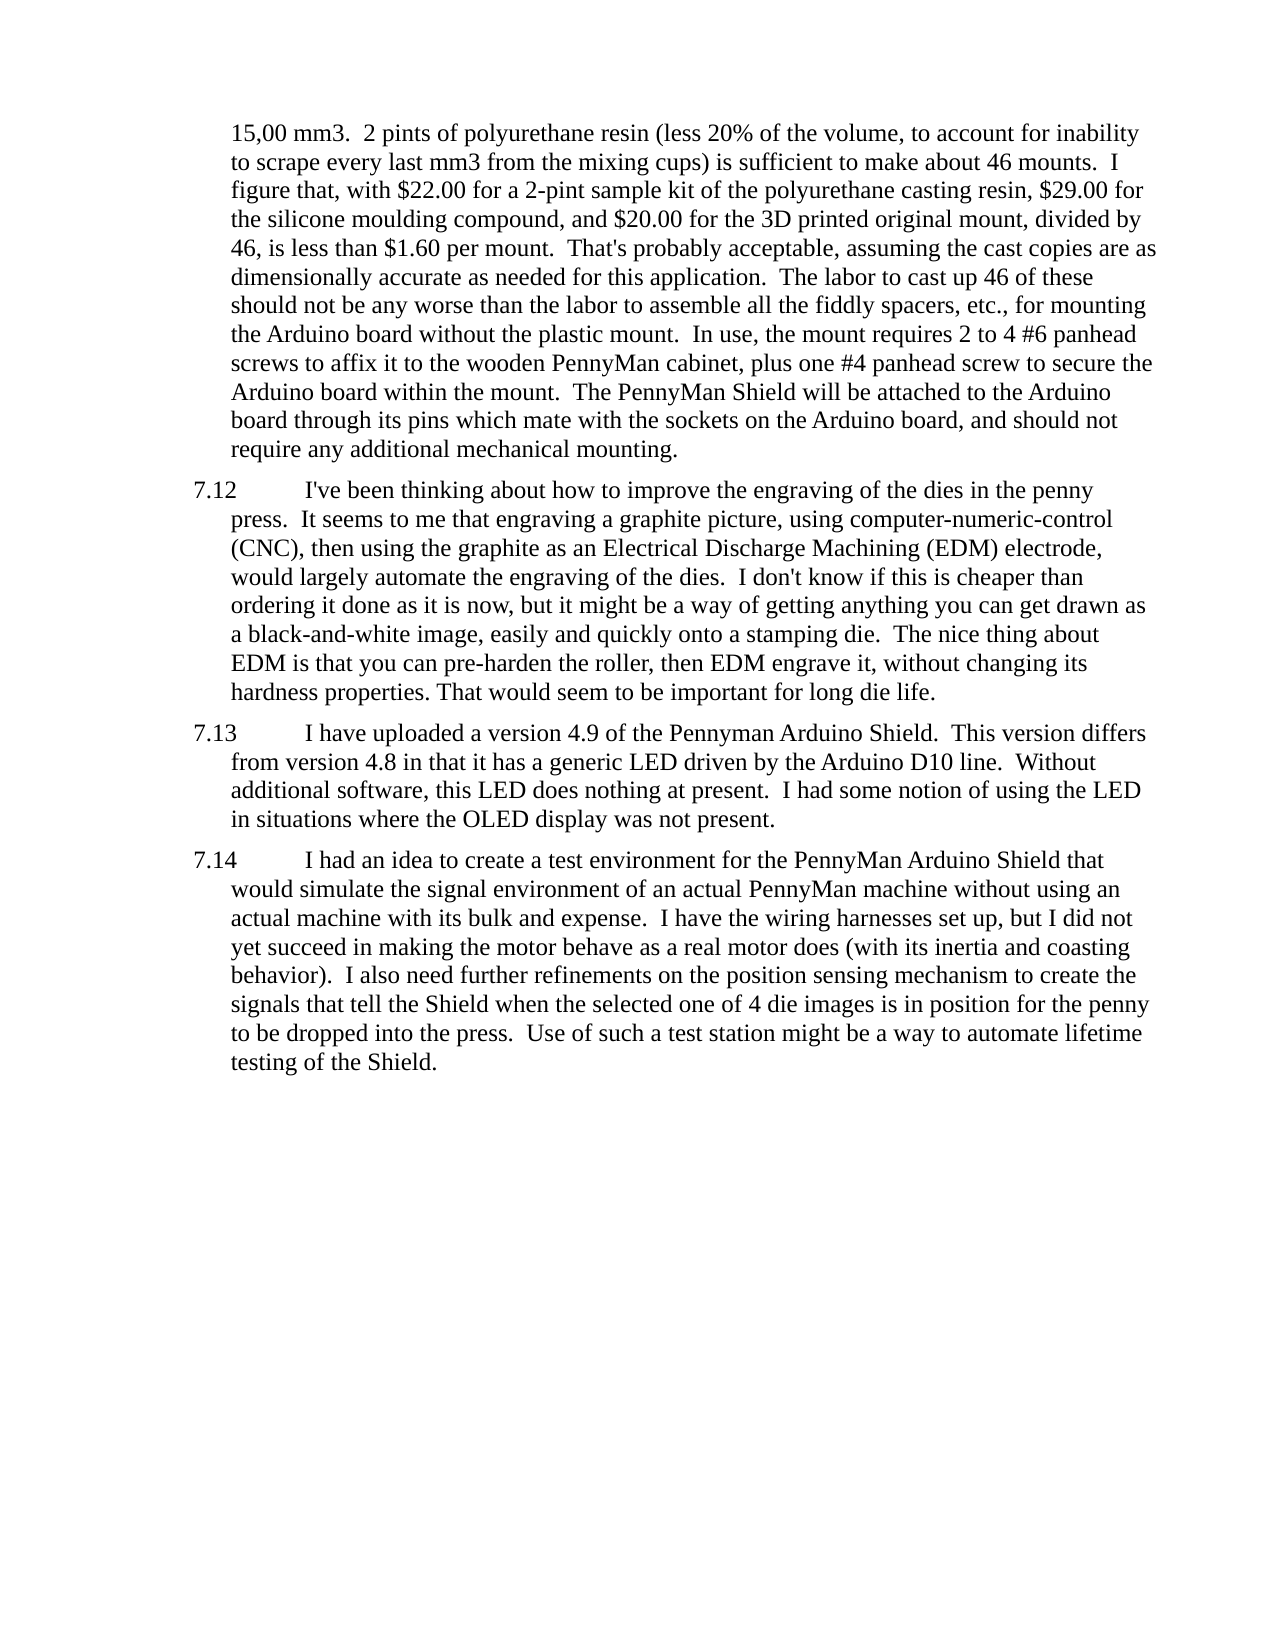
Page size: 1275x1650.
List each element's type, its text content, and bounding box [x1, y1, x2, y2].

list I had an idea to create a test environment for the PennyMan Arduino Shield that would simulate the signal environment of an actual PennyMan machine without using an actual machine with its bulk and expense. I have the wiring harnesses set up, but I did not yet succeed in making the motor behave as a real motor does (with its inertia and coasting behavior). I also need further refinements on the position sensing mechanism to create the signals that tell the Shield when the selected one of 4 die images is in position for the penny to be dropped into the press. Use of such a test station might be a way to automate lifetime testing of the Shield. [193, 846, 1157, 1076]
list I've been thinking about how to improve the engraving of the dies in the penny press. It seems to me that engraving a graphite picture, using computer-numeric-control (CNC), then using the graphite as an Electrical Discharge Machining (EDM) electrode, would largely automate the engraving of the dies. I don't know if this is cheaper than ordering it done as it is now, but it might be a way of getting anything you can get drawn as a black-and-white image, easily and quickly onto a stamping die. The nice thing about EDM is that you can pre-harden the roller, then EDM engrave it, without changing its hardness properties. That would seem to be important for long die life. [193, 476, 1157, 706]
list I have uploaded a version 4.9 of the Pennyman Arduino Shield. This version differs from version 4.8 in that it has a generic LED driven by the Arduino D10 line. Without additional software, this LED does nothing at present. I had some notion of using the LED in situations where the OLED display was not present. [193, 718, 1157, 833]
list 15,00 mm3. 2 pints of polyurethane resin (less 20% of the volume, to account for inability to scrape every last mm3 from the mixing cups) is sufficient to make about 46 mounts. I figure that, with $22.00 for a 2-pint sample kit of the polyurethane casting resin, $29.00 for the silicone moulding compound, and $20.00 for the 3D printed original mount, divided by 46, is less than $1.60 per mount. That's probably acceptable, assuming the cast copies are as dimensionally accurate as needed for this application. The labor to cast up 46 of these should not be any worse than the labor to assemble all the fiddly spacers, etc., for mounting the Arduino board without the plastic mount. In use, the mount requires 2 to 4 #6 panhead screws to affix it to the wooden PennyMan cabinet, plus one #4 panhead screw to secure the Arduino board within the mount. The PennyMan Shield will be attached to the Arduino board through its pins which mate with the sockets on the Arduino board, and should not require any additional mechanical mounting. [193, 118, 1157, 463]
